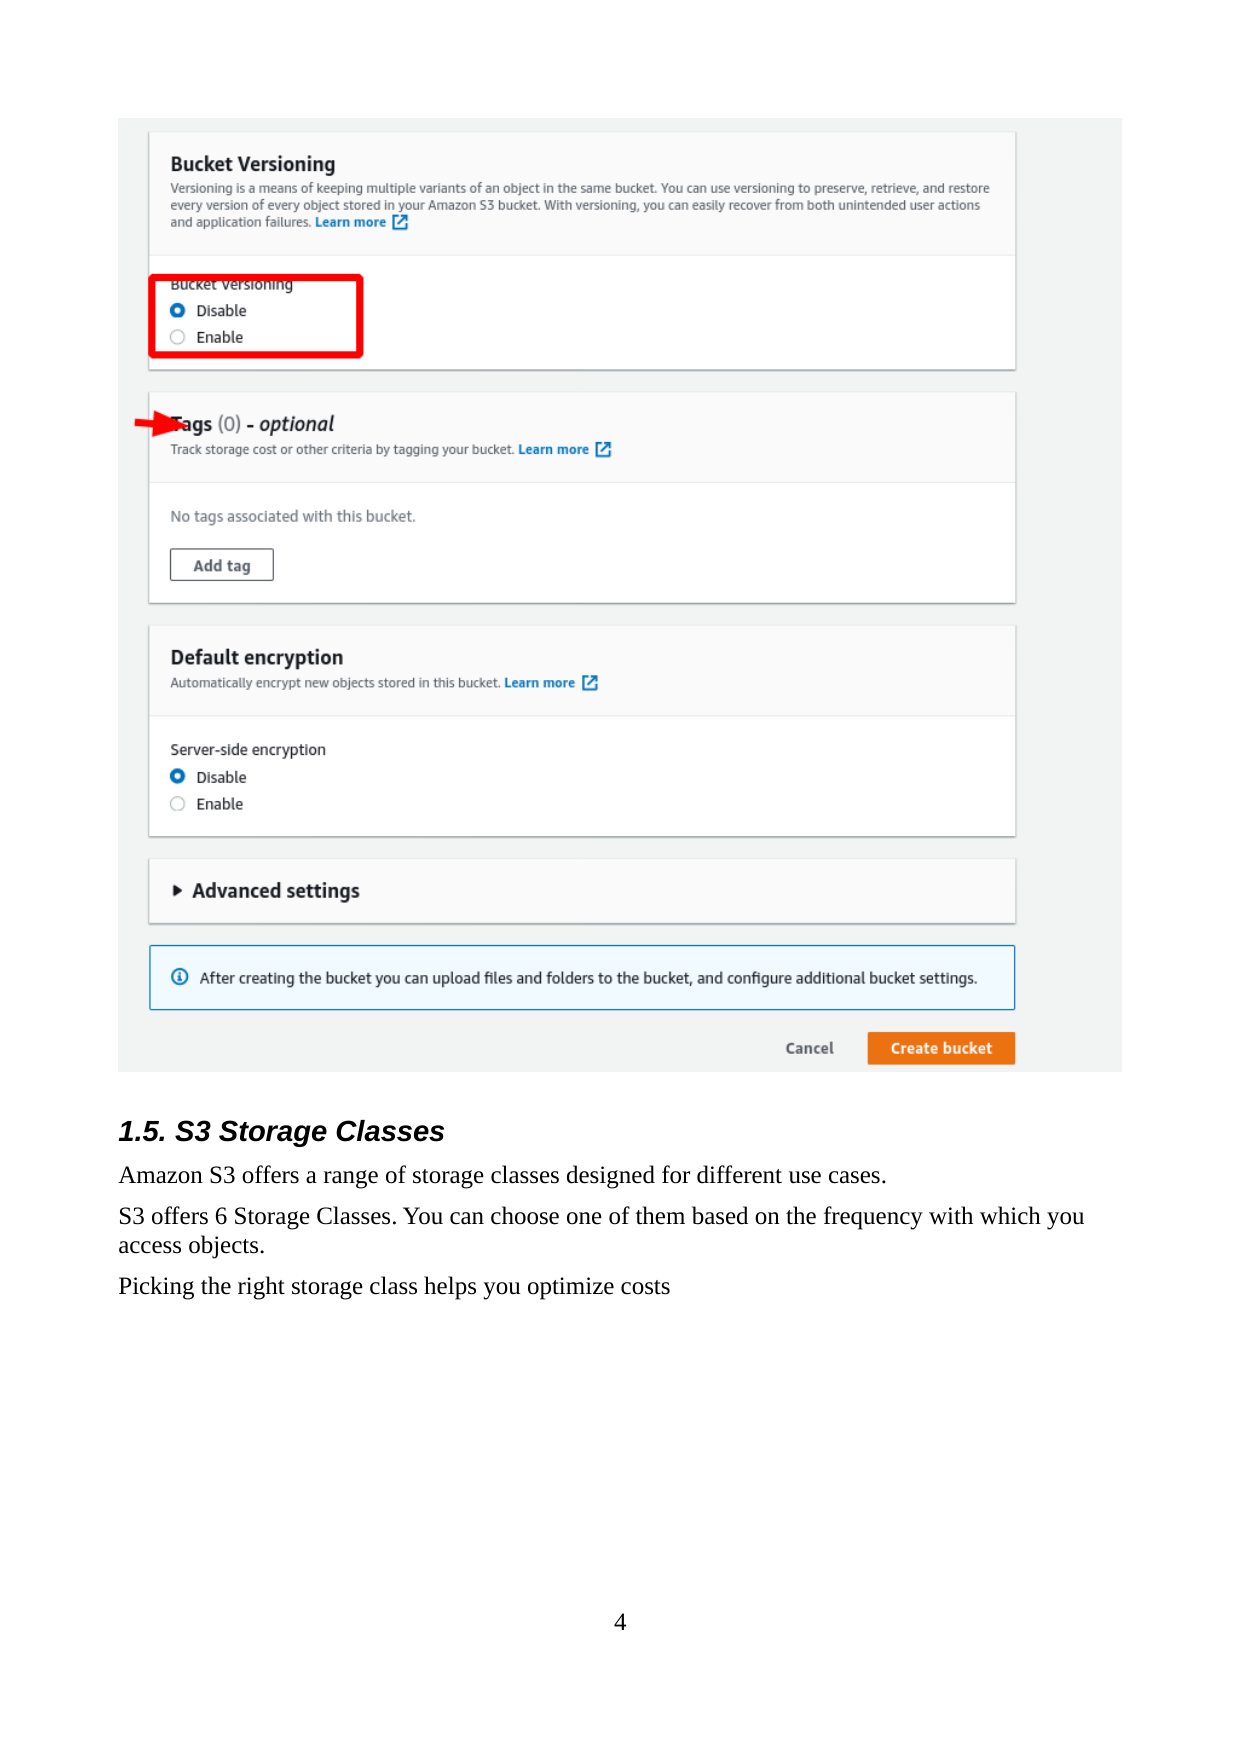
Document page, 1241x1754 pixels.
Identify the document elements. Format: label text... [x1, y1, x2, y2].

text Picking the right storage class helps you optimize costs [118, 1271, 1122, 1300]
subtitle S3 Storage Classes [118, 1114, 1122, 1148]
text S3 offers 6 Storage Classes. You can choose one of them based on the frequency with which you access objects. [118, 1201, 1122, 1259]
text Amazon S3 offers a range of storage classes designed for different use cases. [118, 1160, 1122, 1189]
